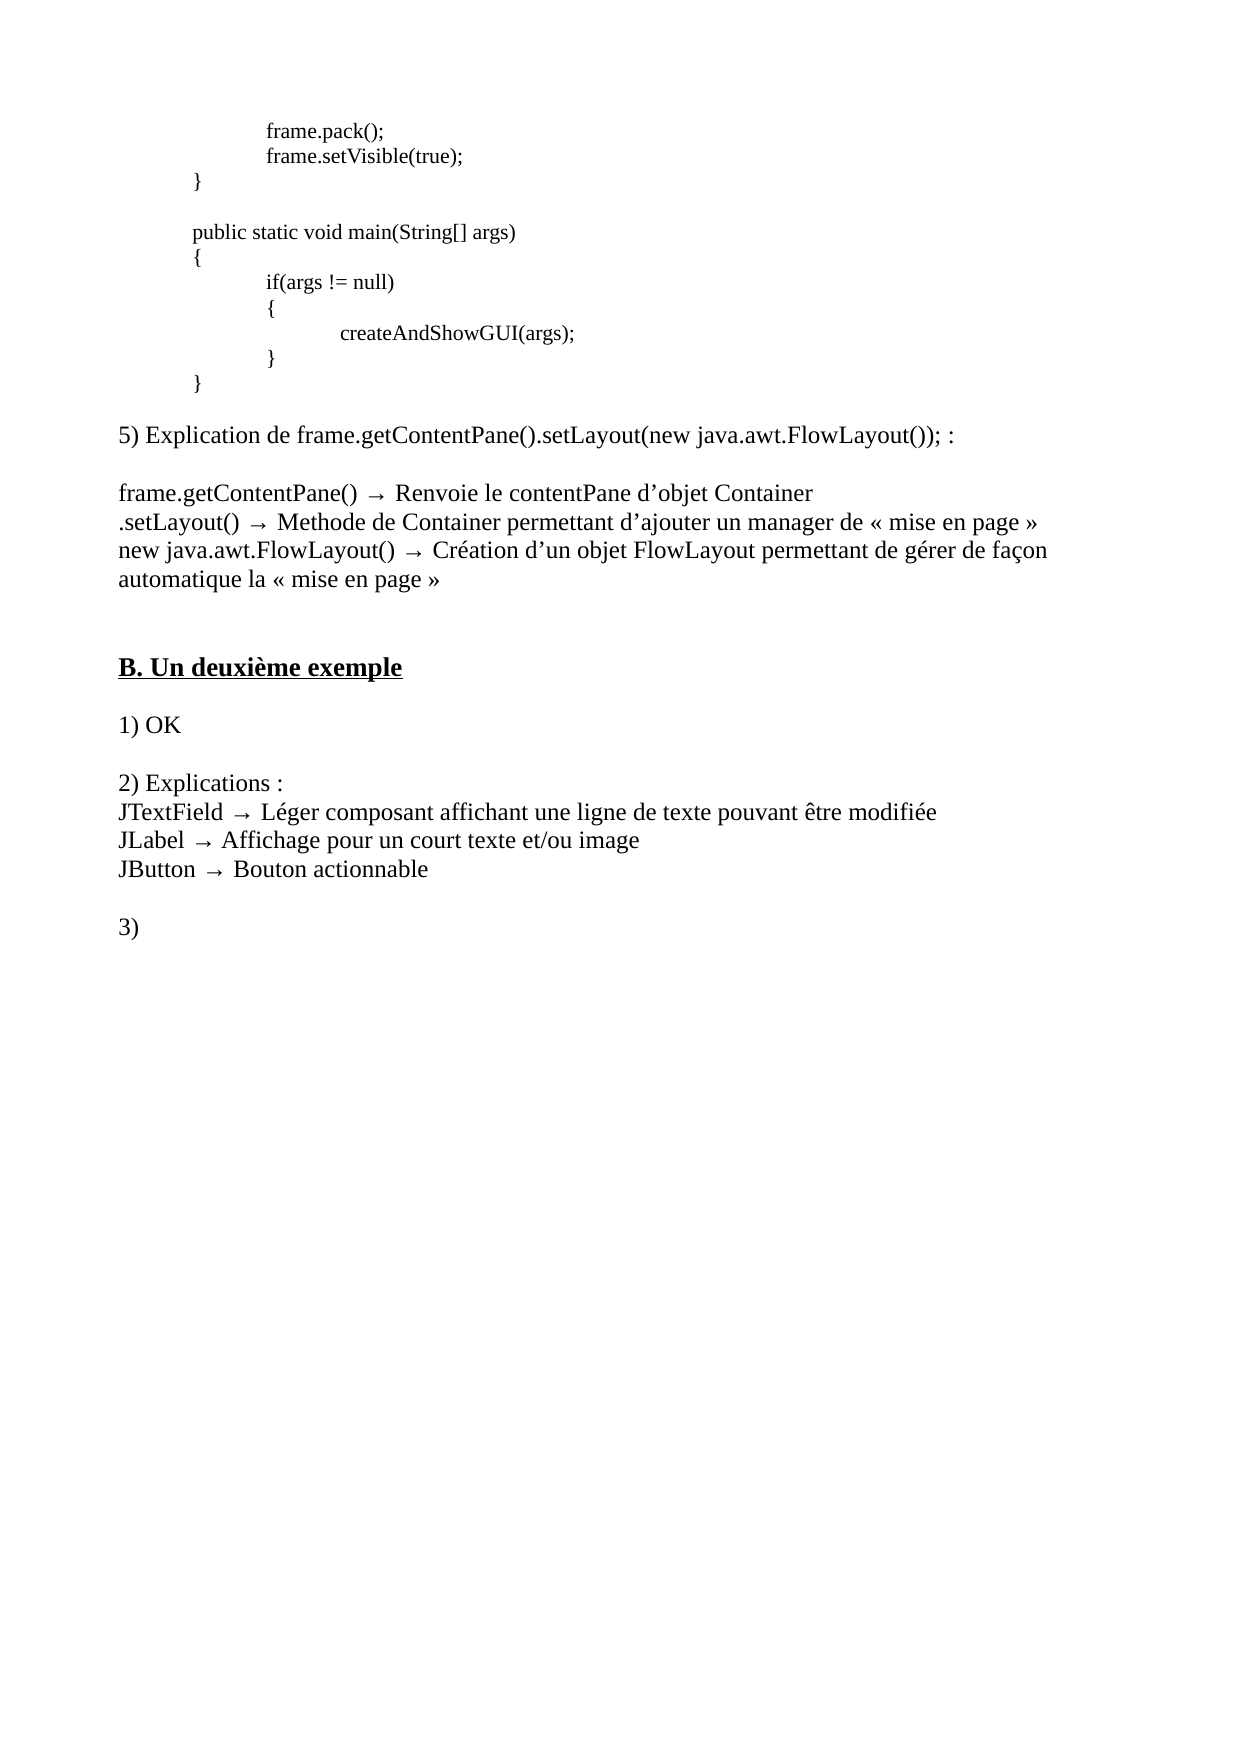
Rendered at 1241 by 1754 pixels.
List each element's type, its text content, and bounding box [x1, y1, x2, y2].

text 2) Explications : [118, 768, 1122, 797]
text new java.awt.FlowLayout() → Création d’un objet FlowLayout permettant de gérer de façon automatique la « mise en page » [118, 536, 1122, 593]
text JButton → Bouton actionnable [118, 854, 1122, 883]
text { [118, 244, 1122, 269]
text frame.getContentPane() → Renvoie le contentPane d’objet Container [118, 478, 1122, 507]
text if(args != null) [118, 269, 1122, 294]
text JTextField → Léger composant affichant une ligne de texte pouvant être modifiée [118, 797, 1122, 826]
text .setLayout() → Methode de Container permettant d’ajouter un manager de « mise en page » [118, 507, 1122, 536]
text 3) [118, 912, 1122, 941]
text } [118, 168, 1122, 194]
text JLabel → Affichage pour un court texte et/ou image [118, 826, 1122, 854]
text 5) Explication de frame.getContentPane().setLayout(new java.awt.FlowLayout()); : [118, 421, 1122, 449]
text public static void main(String[] args) [118, 219, 1122, 244]
text frame.setVisible(true); [118, 143, 1122, 168]
text 1) OK [118, 711, 1122, 739]
text { [118, 294, 1122, 320]
text } [118, 370, 1122, 395]
text } [118, 345, 1122, 370]
text frame.pack(); [118, 118, 1122, 143]
text B. Un deuxième exemple [118, 651, 1122, 682]
text createAndShowGUI(args); [118, 320, 1122, 345]
